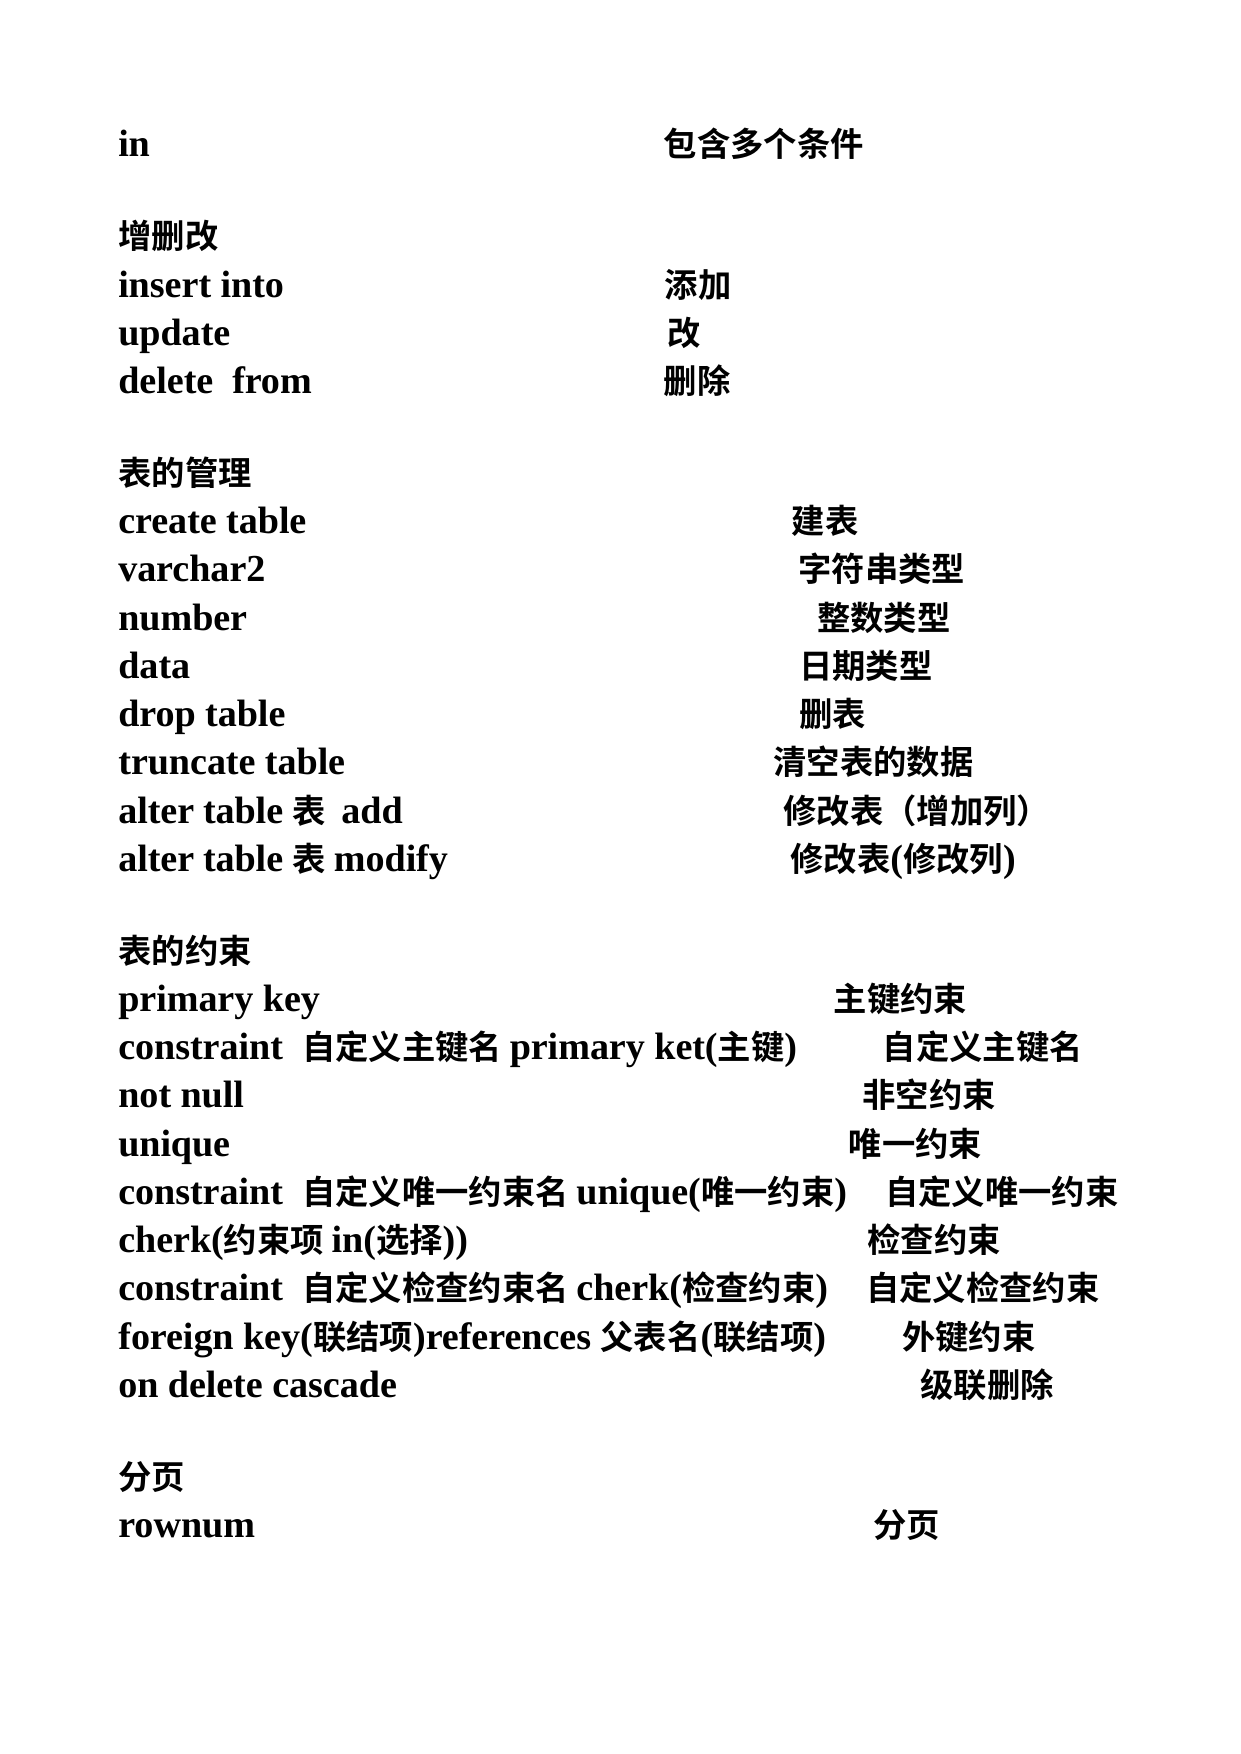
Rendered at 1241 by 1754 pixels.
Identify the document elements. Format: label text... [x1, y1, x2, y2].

text drop table 删表 [118, 688, 1122, 736]
text foreign key(联结项)references 父表名(联结项) 外键约束 [118, 1310, 1122, 1359]
text data 日期类型 [118, 640, 1122, 688]
text rownum 分页 [118, 1499, 1122, 1547]
text constraint 自定义检查约束名 cherk(检查约束) 自定义检查约束 [118, 1262, 1122, 1310]
text constraint 自定义唯一约束名 unique(唯一约束) 自定义唯一约束 [118, 1166, 1122, 1214]
text update 改 [118, 307, 1122, 355]
text in 包含多个条件 [118, 118, 1122, 166]
text unique 唯一约束 [118, 1117, 1122, 1166]
text delete from 删除 [118, 355, 1122, 403]
text 表的管理 [118, 447, 1122, 495]
text alter table 表 add 修改表（增加列） [118, 784, 1122, 833]
text 分页 [118, 1451, 1122, 1499]
text on delete cascade 级联删除 [118, 1359, 1122, 1407]
text constraint 自定义主键名 primary ket(主键) 自定义主键名 not null 非空约束 [118, 1021, 1122, 1117]
text truncate table 清空表的数据 [118, 736, 1122, 784]
text insert into 添加 [118, 258, 1122, 307]
text varchar2 字符串类型 [118, 543, 1122, 591]
text 表的约束 [118, 924, 1122, 973]
text number 整数类型 [118, 591, 1122, 640]
text 增删改 [118, 210, 1122, 258]
text cherk(约束项 in(选择)) 检查约束 [118, 1214, 1122, 1262]
text create table 建表 [118, 495, 1122, 543]
text alter table 表 modify 修改表(修改列) [118, 833, 1122, 881]
text primary key 主键约束 [118, 973, 1122, 1021]
